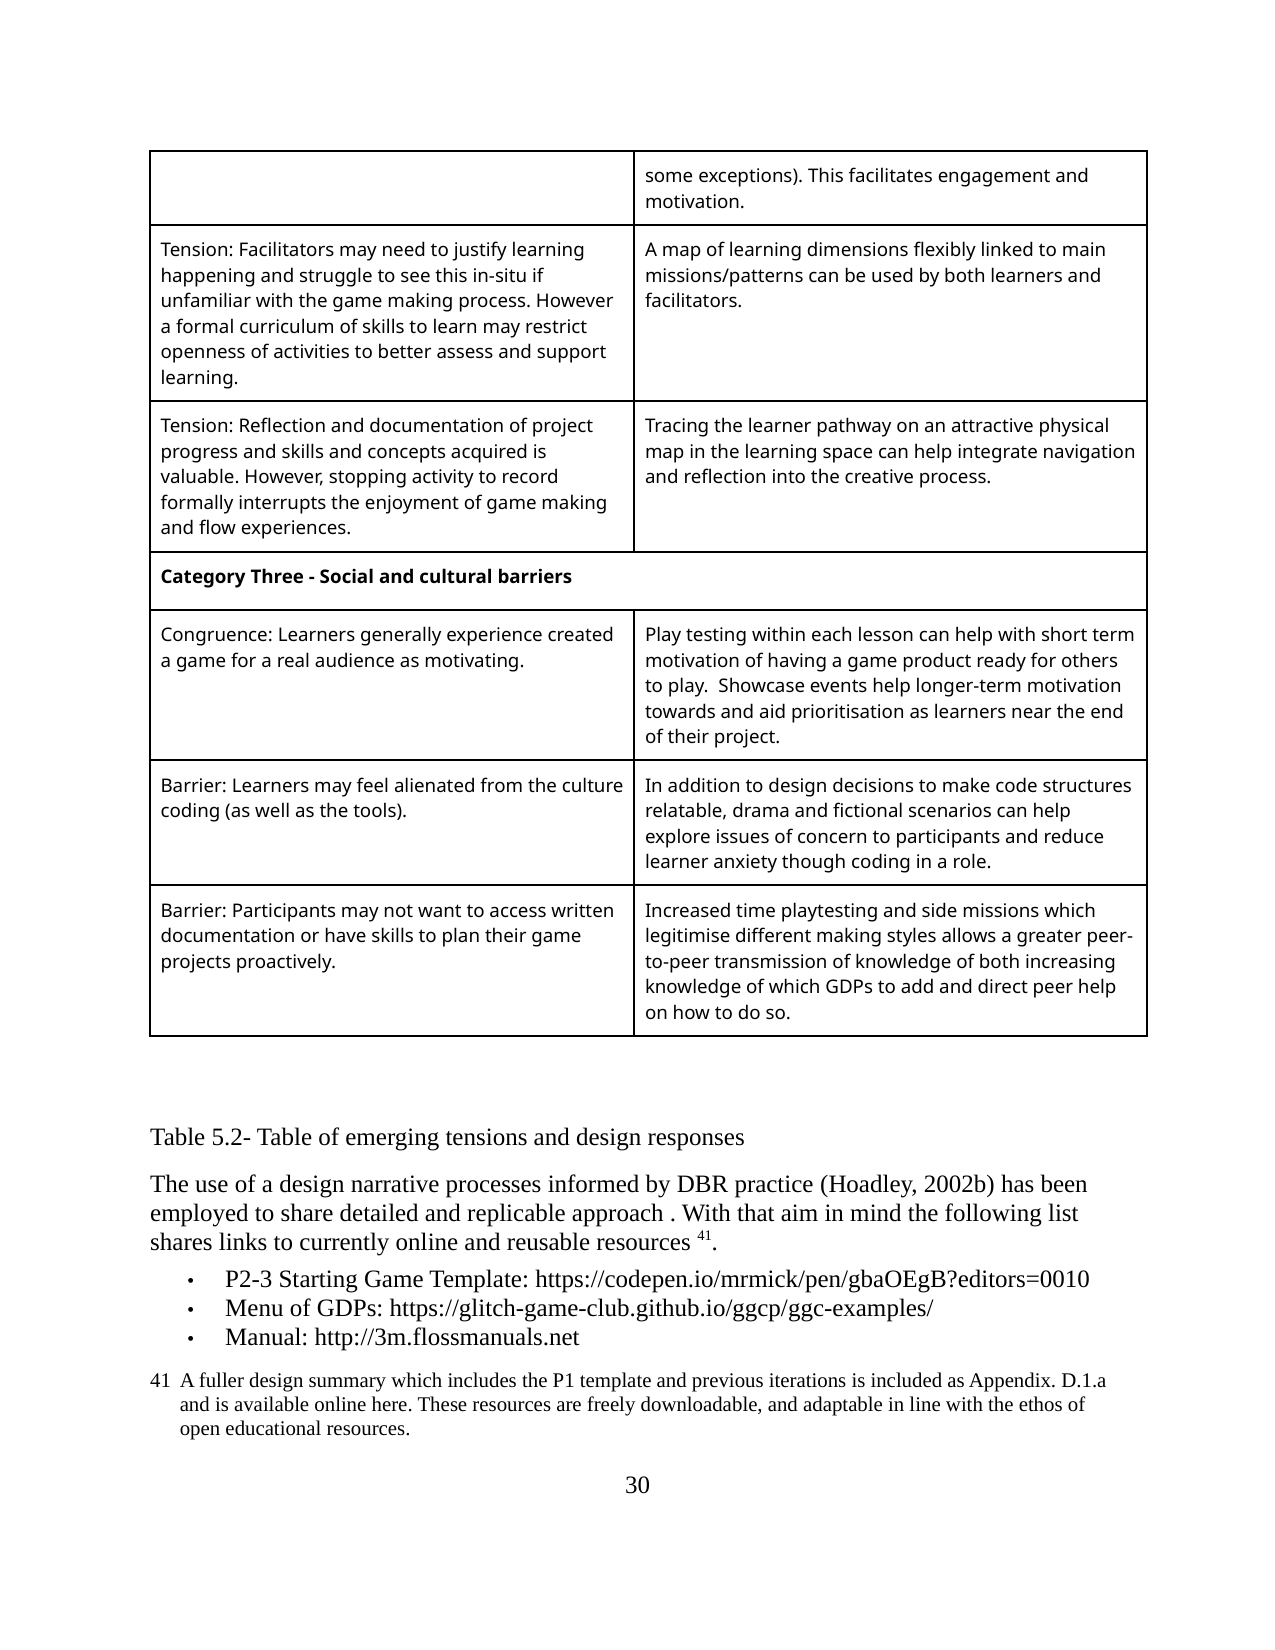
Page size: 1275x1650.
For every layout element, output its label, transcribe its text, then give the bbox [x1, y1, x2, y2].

table_cell Play testing within each lesson can help with short term motivation of having a game product ready for others to play. Showcase events help longer-term motivation towards and aid prioritisation as learners near the end of their project. [635, 611, 1146, 759]
table_cell Barrier: Participants may not want to access written documentation or have skills to plan their game projects proactively. [151, 886, 633, 1035]
table_cell In addition to design decisions to make code structures relatable, drama and fictional scenarios can help explore issues of concern to participants and reduce learner anxiety though coding in a role. [635, 761, 1146, 884]
table_cell Tension: Facilitators may need to justify learning happening and struggle to see this in-situ if unfamiliar with the game making process. However a formal curriculum of skills to learn may restrict openness of activities to better assess and support learning. [151, 226, 633, 400]
table_cell some exceptions). This facilitates engagement and motivation. [635, 152, 1146, 224]
table_cell Barrier: Learners may feel alienated from the culture coding (as well as the tools). [151, 761, 633, 884]
table_cell Category Three - Social and cultural barriers [151, 553, 1146, 609]
table_cell Tension: Reflection and documentation of project progress and skills and concepts acquired is valuable. However, stopping activity to record formally interrupts the enjoyment of game making and flow experiences. [151, 402, 633, 551]
table_cell Tracing the learner pathway on an attractive physical map in the learning space can help integrate navigation and reflection into the creative process. [635, 402, 1146, 551]
table_cell [151, 152, 633, 224]
text Table 5.2- Table of emerging tensions and design responses [150, 1122, 1125, 1151]
table_cell Increased time playtesting and side missions which legitimise different making styles allows a greater peer-to-peer transmission of knowledge of both increasing knowledge of which GDPs to add and direct peer help on how to do so. [635, 886, 1146, 1035]
text The use of a design narrative processes informed by DBR practice (Hoadley, 2002b) has been employed to share detailed and replicable approach . With that aim in mind the following list shares links to currently online and reusable resources . [150, 1169, 1125, 1255]
list P2-3 Starting Game Template: https://codepen.io/mrmick/pen/gbaOEgB?editors=0010 [187, 1264, 1125, 1293]
list Manual: http://3m.flossmanuals.net [187, 1322, 1125, 1351]
table_cell Congruence: Learners generally experience created a game for a real audience as motivating. [151, 611, 633, 759]
list Menu of GDPs: https://glitch-game-club.github.io/ggcp/ggc-examples/ [187, 1293, 1125, 1322]
table_cell A map of learning dimensions flexibly linked to main missions/patterns can be used by both learners and facilitators. [635, 226, 1146, 400]
text A fuller design summary which includes the P1 template and previous iterations is included as Appendix. D.1.a and is available online here. These resources are freely downloadable, and adaptable in line with the ethos of open educational resources. [150, 1368, 1125, 1440]
